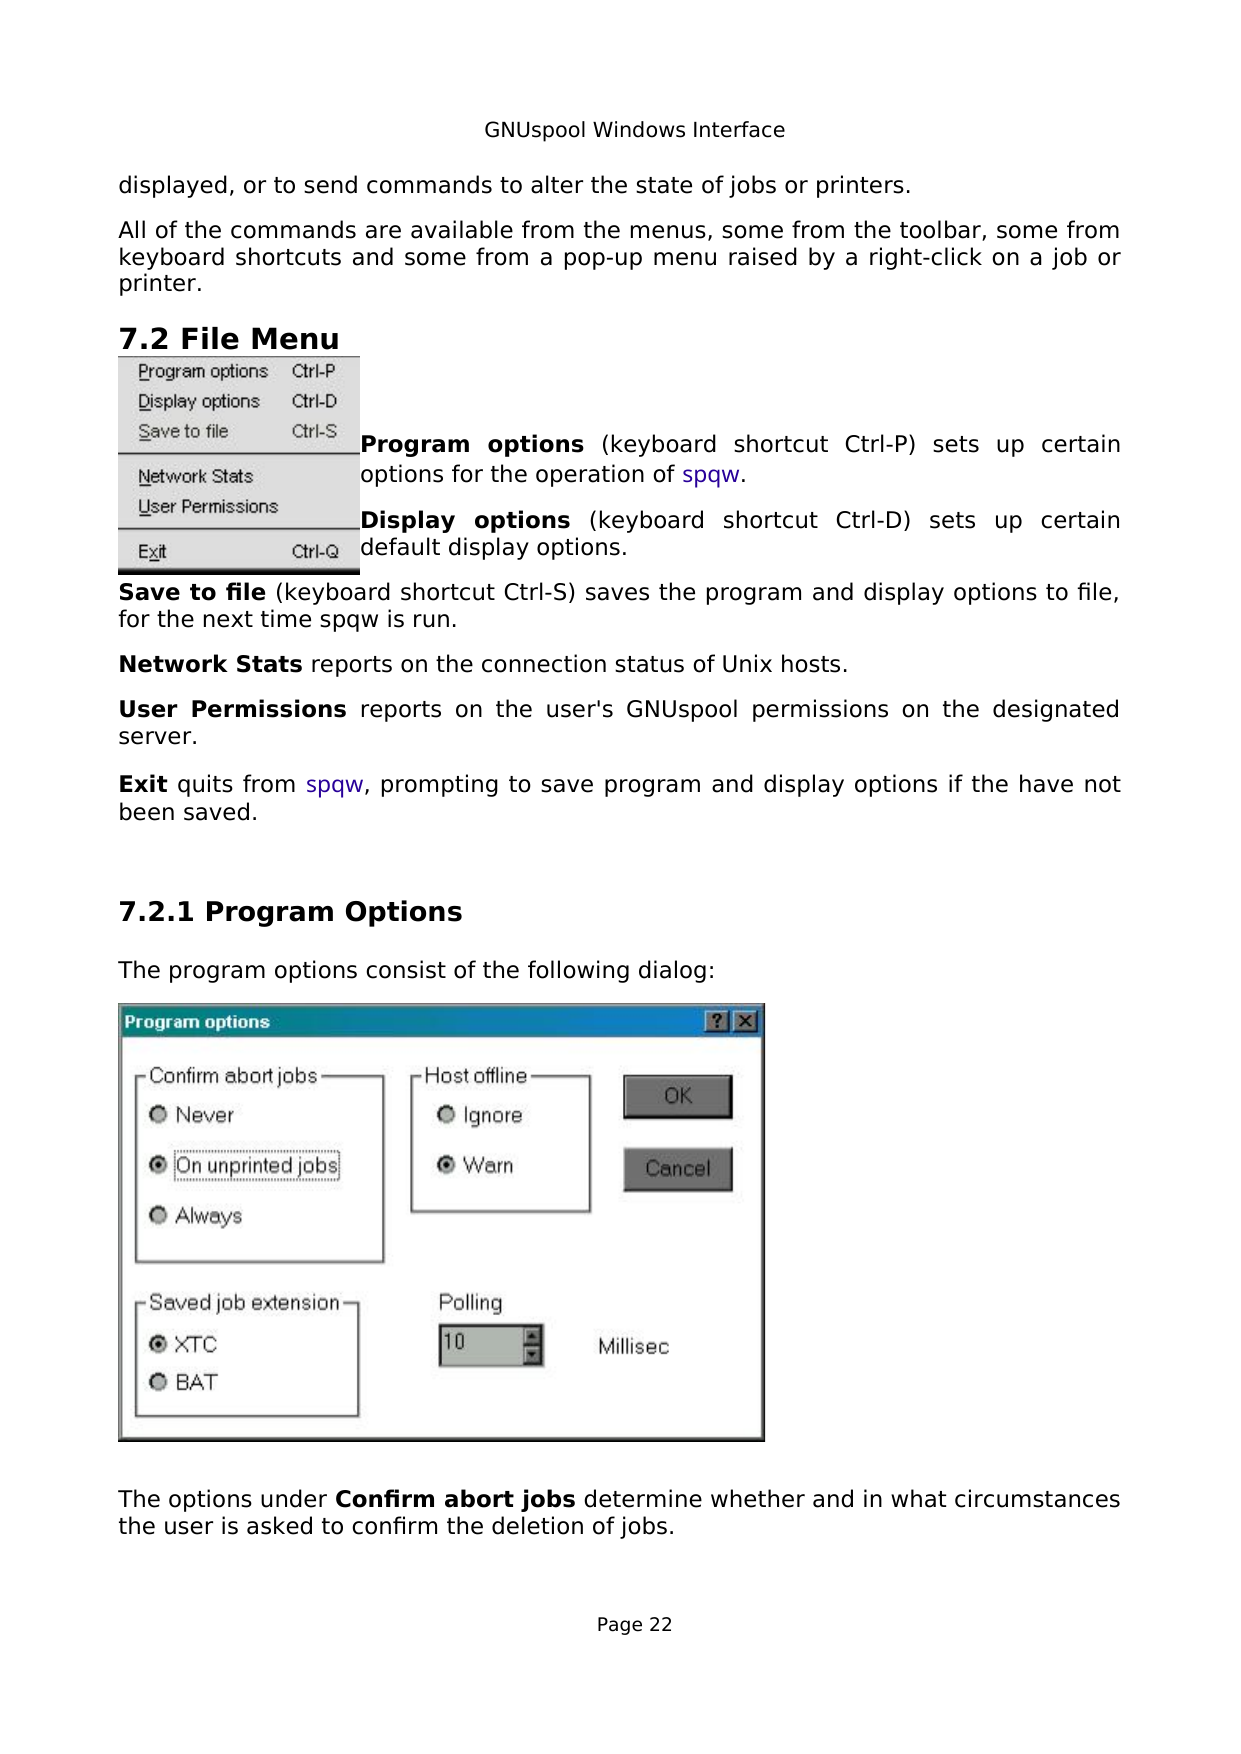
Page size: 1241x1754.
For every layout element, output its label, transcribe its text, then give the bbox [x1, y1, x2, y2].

picture [118, 356, 360, 575]
text Network Stats reports on the connection status of Unix hosts. [118, 651, 1122, 678]
text Program options (keyboard shortcut Ctrl-P) sets up certain options for the operation of spqw. [360, 431, 1122, 489]
text The options under Confirm abort jobs determine whether and in what circumstances the user is asked to confirm the deletion of jobs. [118, 1486, 1122, 1540]
subtitle File Menu [118, 322, 1122, 357]
subtitle Program Options [118, 896, 1122, 928]
text displayed, or to send commands to alter the state of jobs or printers. [118, 172, 1122, 199]
text Exit quits from spqw, prompting to save program and display options if the have not been saved. [118, 768, 1122, 826]
text The program options consist of the following dialog: [118, 957, 1122, 984]
text Save to file (keyboard shortcut Ctrl-S) saves the program and display options to file, for the next time spqw is run. [118, 579, 1122, 633]
text Display options (keyboard shortcut Ctrl-D) sets up certain default display options. [360, 507, 1122, 561]
text All of the commands are available from the menus, some from the toolbar, some from keyboard shortcuts and some from a pop-up menu raised by a right-click on a job or printer. [118, 217, 1122, 297]
picture [118, 1003, 765, 1442]
text User Permissions reports on the user's GNUspool permissions on the designated server. [118, 696, 1122, 750]
